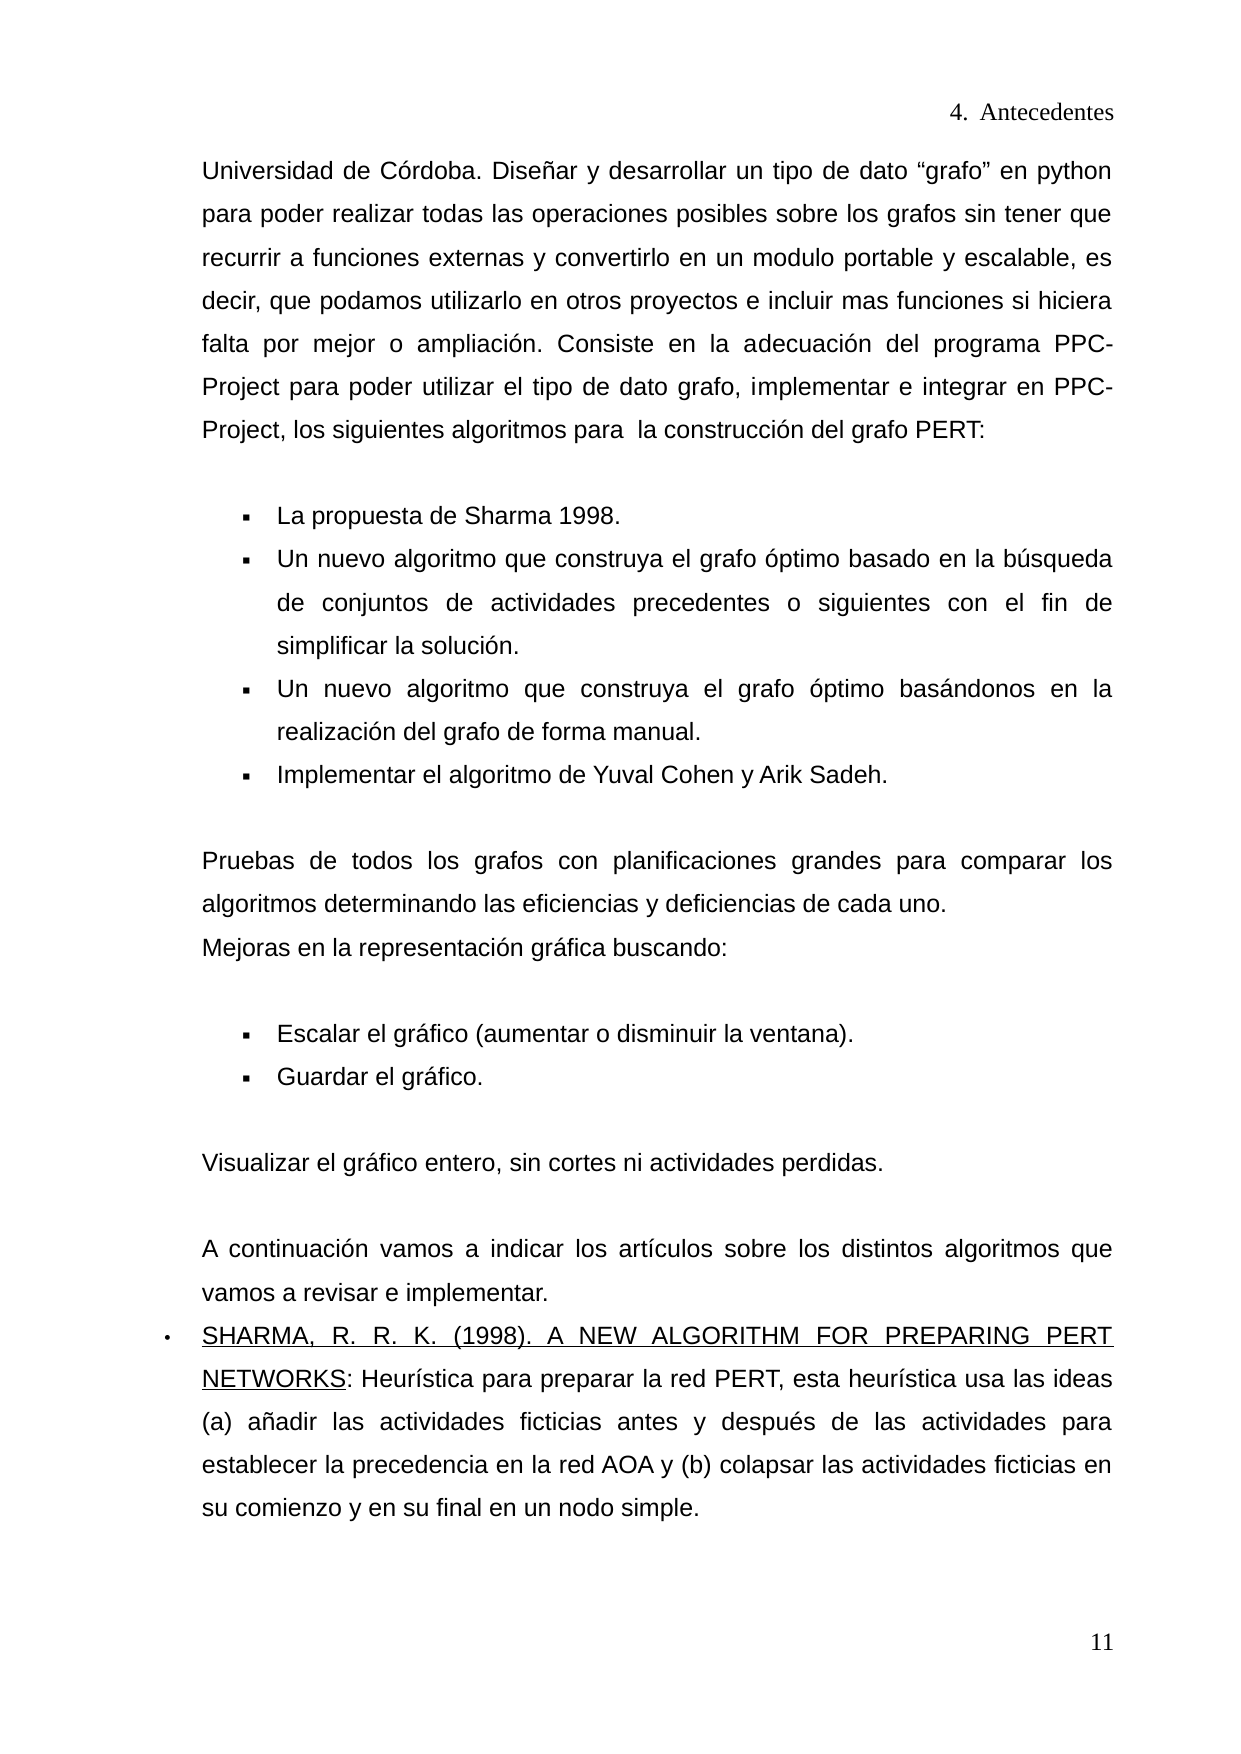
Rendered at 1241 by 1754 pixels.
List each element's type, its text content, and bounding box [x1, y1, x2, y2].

list Pruebas de todos los grafos con planificaciones grandes para comparar los algoritmos determinando las eficiencias y deficiencias de cada uno. [164, 846, 1114, 918]
list SHARMA, R. R. K. (1998). A NEW ALGORITHM FOR PREPARING PERT NETWORKS: Heurística para preparar la red PERT, esta heurística usa las ideas (a) añadir las actividades ficticias antes y después de las actividades para establecer la precedencia en la red AOA y (b) colapsar las actividades ficticias en su comienzo y en su final en un nodo simple. [164, 1321, 1114, 1522]
list Guardar el gráfico. [239, 1062, 1114, 1091]
list Universidad de Córdoba. Diseñar y desarrollar un tipo de dato “grafo” en python para poder realizar todas las operaciones posibles sobre los grafos sin tener que recurrir a funciones externas y convertirlo en un modulo portable y escalable, es decir, que podamos utilizarlo en otros proyectos e incluir mas funciones si hiciera falta por mejor o ampliación. Consiste en la adecuación del programa PPC-Project para poder utilizar el tipo de dato grafo, implementar e integrar en PPC-Project, los siguientes algoritmos para la construcción del grafo PERT: [164, 156, 1114, 444]
list La propuesta de Sharma 1998. [239, 501, 1114, 530]
list Escalar el gráfico (aumentar o disminuir la ventana). [239, 1019, 1114, 1047]
list Un nuevo algoritmo que construya el grafo óptimo basándonos en la realización del grafo de forma manual. [239, 674, 1114, 746]
list Implementar el algoritmo de Yuval Cohen y Arik Sadeh. [239, 760, 1114, 789]
list A continuación vamos a indicar los artículos sobre los distintos algoritmos que vamos a revisar e implementar. [164, 1234, 1114, 1306]
list Visualizar el gráfico entero, sin cortes ni actividades perdidas. [164, 1148, 1114, 1177]
list Mejoras en la representación gráfica buscando: [164, 932, 1114, 961]
list Un nuevo algoritmo que construya el grafo óptimo basado en la búsqueda de conjuntos de actividades precedentes o siguientes con el fin de simplificar la solución. [239, 544, 1114, 659]
